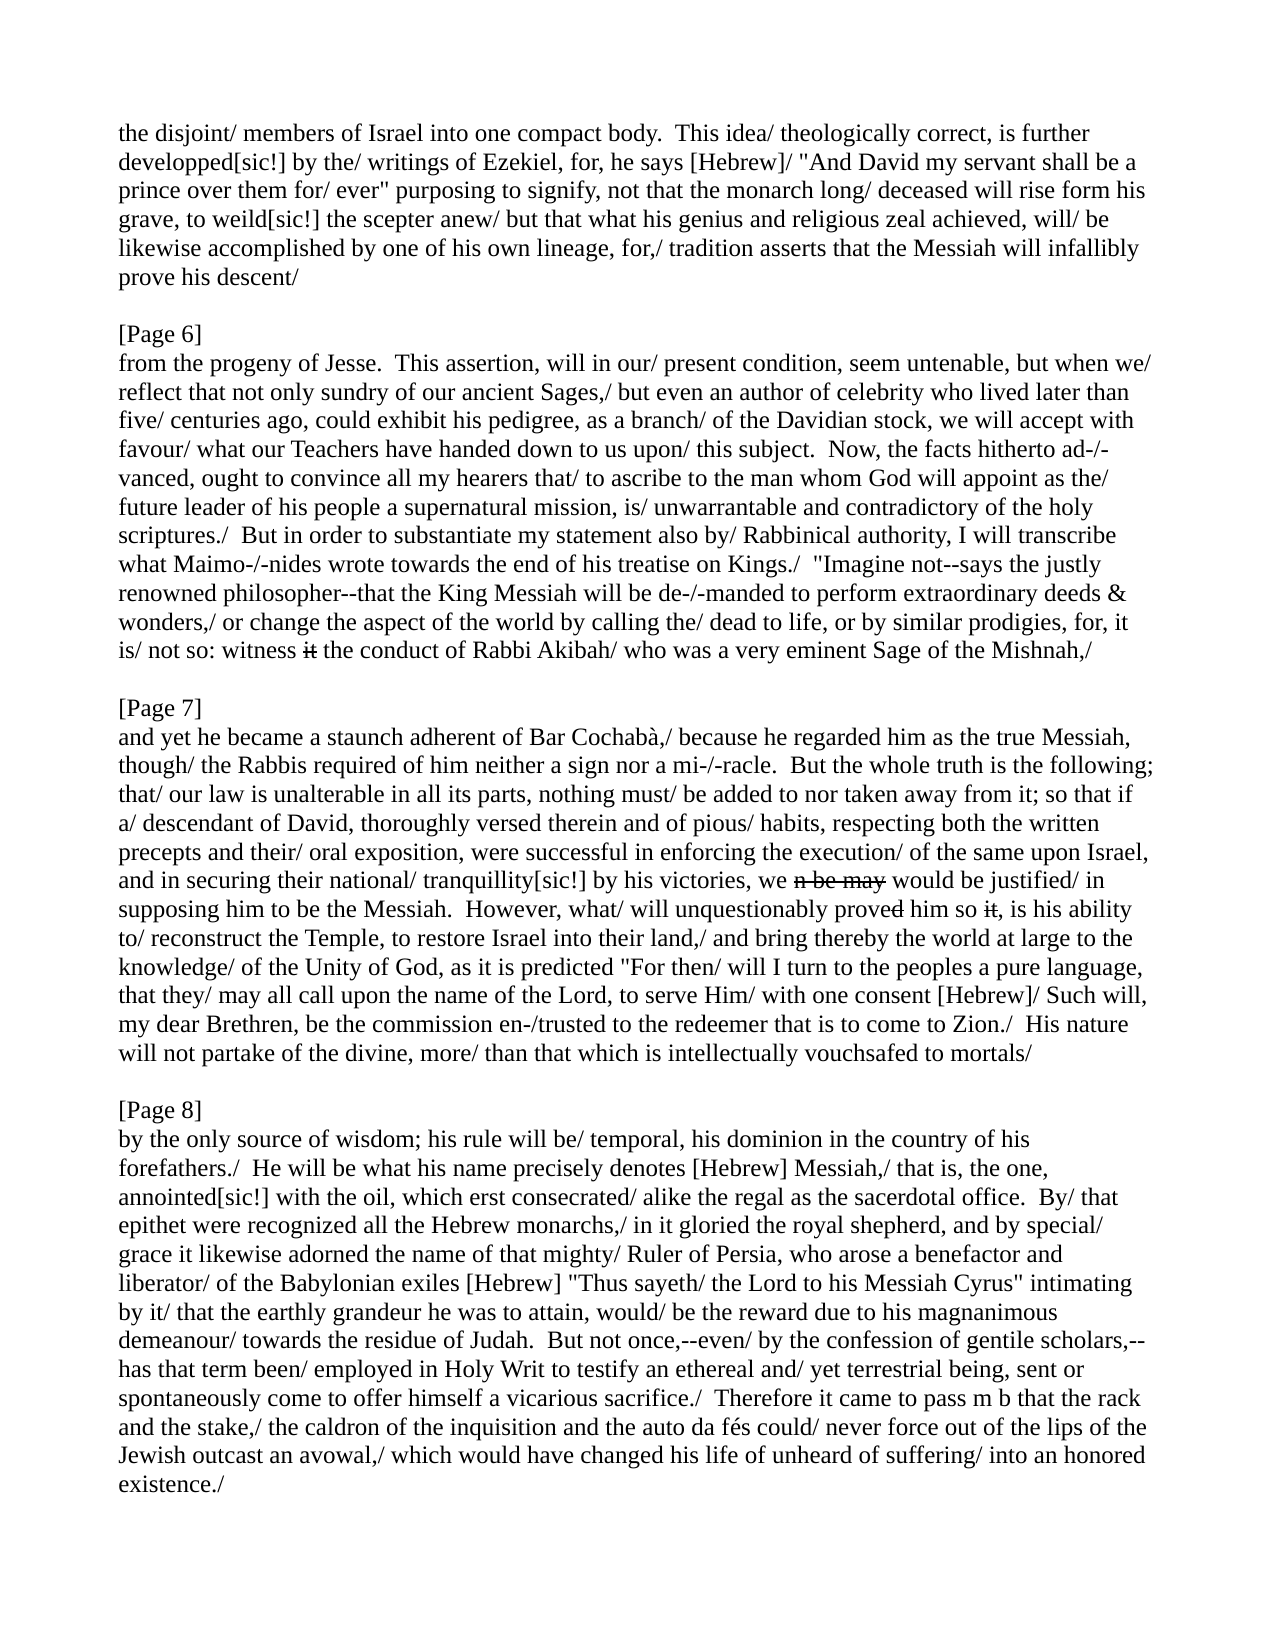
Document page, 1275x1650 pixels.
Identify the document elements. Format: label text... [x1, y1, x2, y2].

text [Page 8] [118, 1096, 1157, 1124]
text [Page 6] [118, 319, 1157, 348]
text the disjoint/ members of Israel into one compact body. This idea/ theologically correct, is further developped[sic!] by the/ writings of Ezekiel, for, he says [Hebrew]/ "And David my servant shall be a prince over them for/ ever" purposing to signify, not that the monarch long/ deceased will rise form his grave, to weild[sic!] the scepter anew/ but that what his genius and religious zeal achieved, will/ be likewise accomplished by one of his own lineage, for,/ tradition asserts that the Messiah will infallibly prove his descent/ [118, 118, 1157, 291]
text [Page 7] [118, 693, 1157, 722]
text and yet he became a staunch adherent of Bar Cochabà,/ because he regarded him as the true Messiah, though/ the Rabbis required of him neither a sign nor a mi-/-racle. But the whole truth is the following; that/ our law is unalterable in all its parts, nothing must/ be added to nor taken away from it; so that if a/ descendant of David, thoroughly versed therein and of pious/ habits, respecting both the written precepts and their/ oral exposition, were successful in enforcing the execution/ of the same upon Israel, and in securing their national/ tranquillity[sic!] by his victories, we n be may would be justified/ in supposing him to be the Messiah. However, what/ will unquestionably proved him so it, is his ability to/ reconstruct the Temple, to restore Israel into their land,/ and bring thereby the world at large to the knowledge/ of the Unity of God, as it is predicted "For then/ will I turn to the peoples a pure language, that they/ may all call upon the name of the Lord, to serve Him/ with one consent [Hebrew]/ Such will, my dear Brethren, be the commission en-/trusted to the redeemer that is to come to Zion./ His nature will not partake of the divine, more/ than that which is intellectually vouchsafed to mortals/ [118, 722, 1157, 1067]
text from the progeny of Jesse. This assertion, will in our/ present condition, seem untenable, but when we/ reflect that not only sundry of our ancient Sages,/ but even an author of celebrity who lived later than five/ centuries ago, could exhibit his pedigree, as a branch/ of the Davidian stock, we will accept with favour/ what our Teachers have handed down to us upon/ this subject. Now, the facts hitherto ad-/-vanced, ought to convince all my hearers that/ to ascribe to the man whom God will appoint as the/ future leader of his people a supernatural mission, is/ unwarrantable and contradictory of the holy scriptures./ But in order to substantiate my statement also by/ Rabbinical authority, I will transcribe what Maimo-/-nides wrote towards the end of his treatise on Kings./ "Imagine not--says the justly renowned philosopher--that the King Messiah will be de-/-manded to perform extraordinary deeds & wonders,/ or change the aspect of the world by calling the/ dead to life, or by similar prodigies, for, it is/ not so: witness it the conduct of Rabbi Akibah/ who was a very eminent Sage of the Mishnah,/ [118, 348, 1157, 664]
text by the only source of wisdom; his rule will be/ temporal, his dominion in the country of his forefathers./ He will be what his name precisely denotes [Hebrew] Messiah,/ that is, the one, annointed[sic!] with the oil, which erst consecrated/ alike the regal as the sacerdotal office. By/ that epithet were recognized all the Hebrew monarchs,/ in it gloried the royal shepherd, and by special/ grace it likewise adorned the name of that mighty/ Ruler of Persia, who arose a benefactor and liberator/ of the Babylonian exiles [Hebrew] "Thus sayeth/ the Lord to his Messiah Cyrus" intimating by it/ that the earthly grandeur he was to attain, would/ be the reward due to his magnanimous demeanour/ towards the residue of Judah. But not once,--even/ by the confession of gentile scholars,--has that term been/ employed in Holy Writ to testify an ethereal and/ yet terrestrial being, sent or spontaneously come to offer himself a vicarious sacrifice./ Therefore it came to pass m b that the rack and the stake,/ the caldron of the inquisition and the auto da fés could/ never force out of the lips of the Jewish outcast an avowal,/ which would have changed his life of unheard of suffering/ into an honored existence./ [118, 1124, 1157, 1498]
